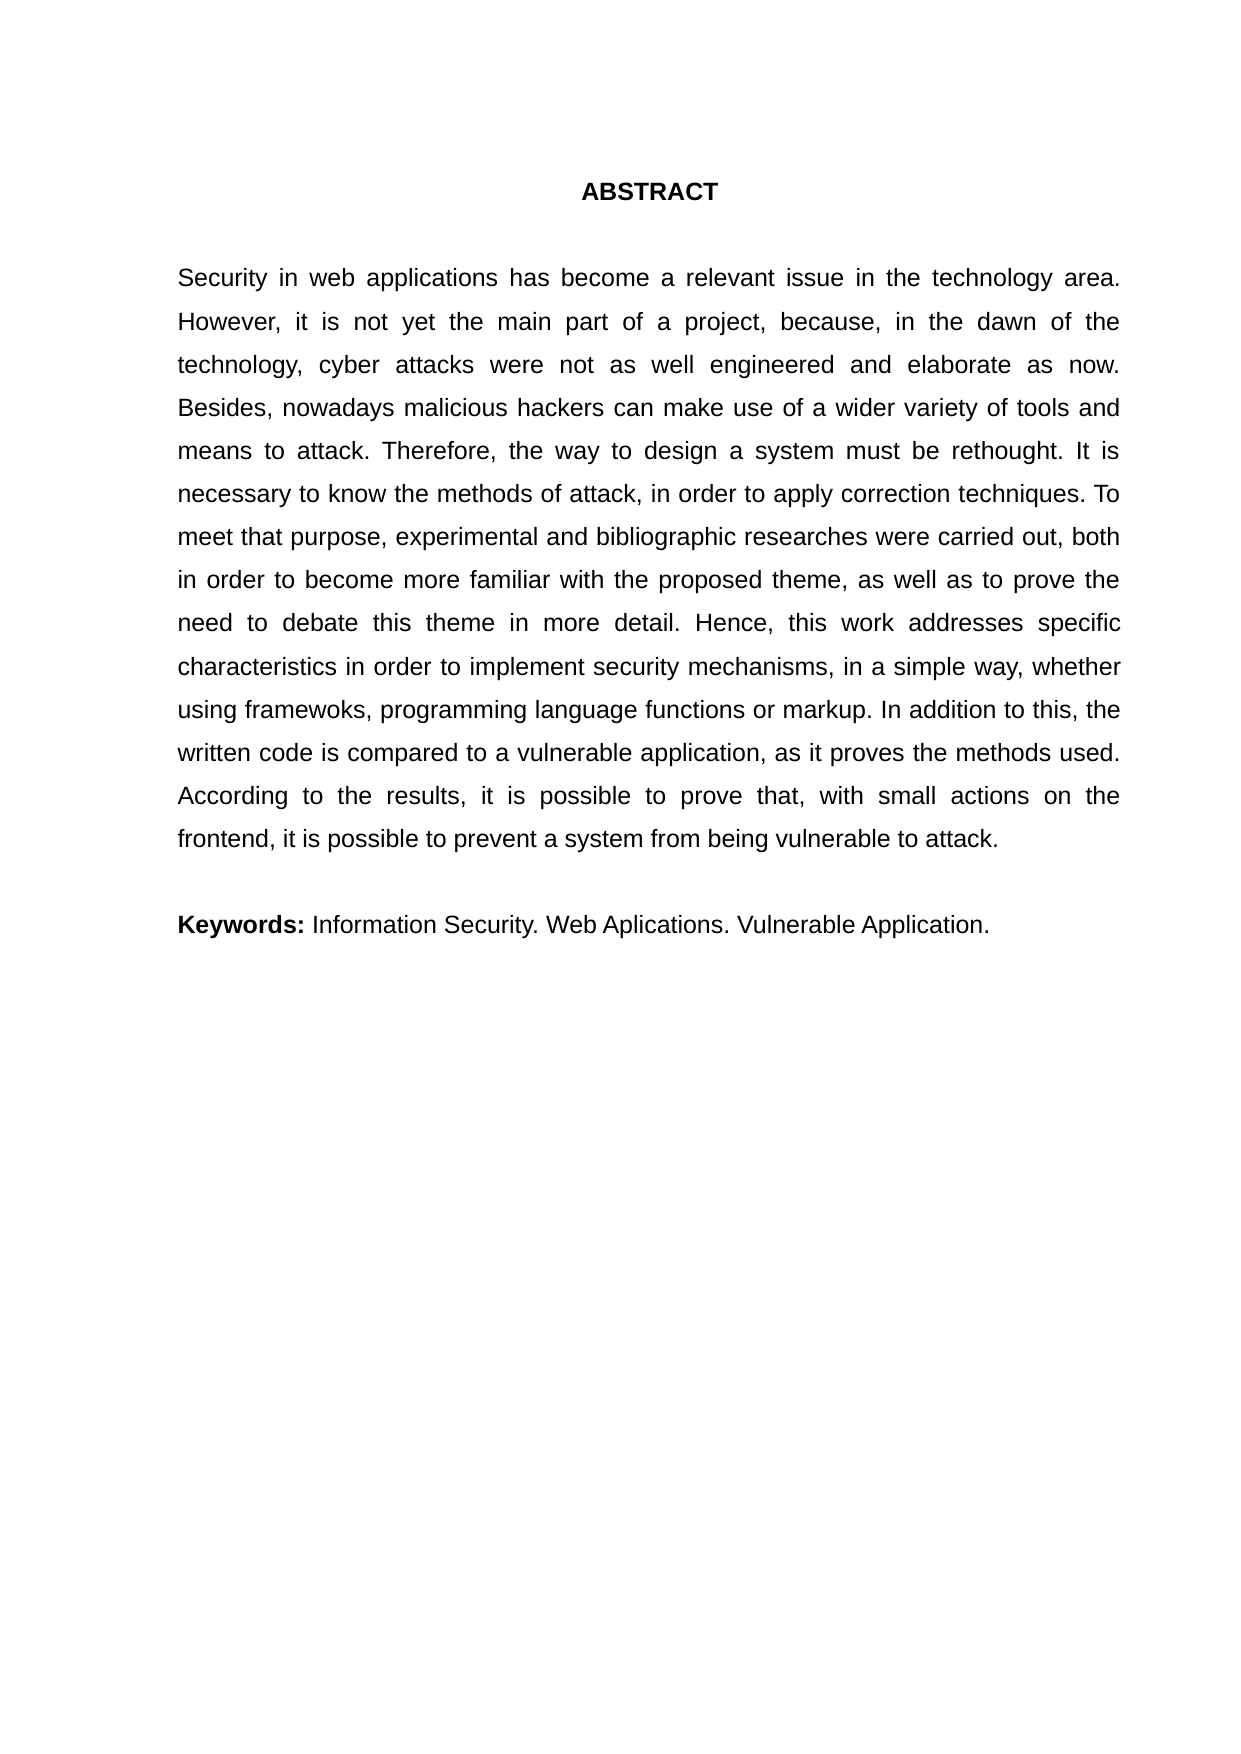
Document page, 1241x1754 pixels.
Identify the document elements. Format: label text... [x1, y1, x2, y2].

text ABSTRACT [177, 177, 1122, 206]
text Keywords: Information Security. Web Aplications. Vulnerable Application. [177, 910, 1122, 939]
text Security in web applications has become a relevant issue in the technology area. However, it is not yet the main part of a project, because, in the dawn of the technology, cyber attacks were not as well engineered and elaborate as now. Besides, nowadays malicious hackers can make use of a wider variety of tools and means to attack. Therefore, the way to design a system must be rethought. It is necessary to know the methods of attack, in order to apply correction techniques. To meet that purpose, experimental and bibliographic researches were carried out, both in order to become more familiar with the proposed theme, as well as to prove the need to debate this theme in more detail. Hence, this work addresses specific characteristics in order to implement security mechanisms, in a simple way, whether using framewoks, programming language functions or markup. In addition to this, the written code is compared to a vulnerable application, as it proves the methods used. According to the results, it is possible to prove that, with small actions on the frontend, it is possible to prevent a system from being vulnerable to attack. [177, 263, 1122, 853]
